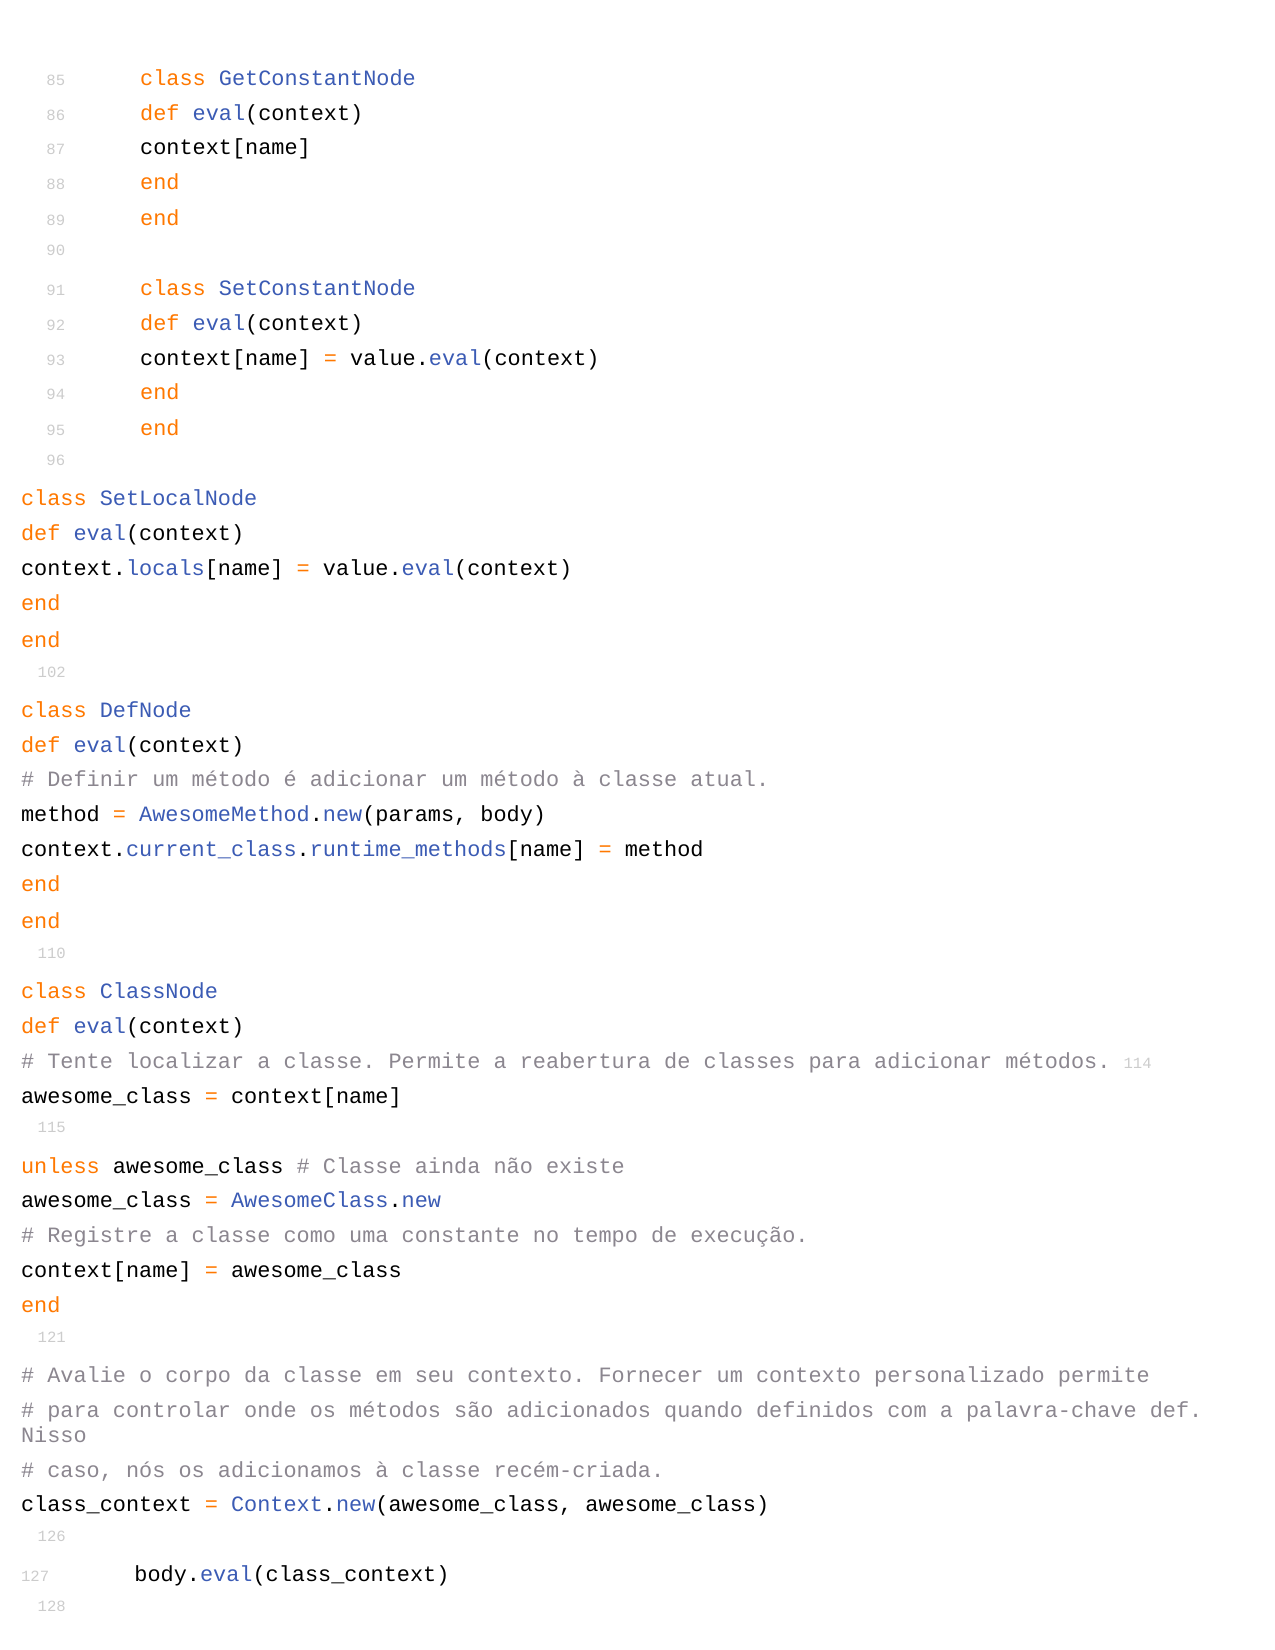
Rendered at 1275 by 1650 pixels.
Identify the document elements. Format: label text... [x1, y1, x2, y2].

list end [46, 381, 1274, 406]
list end [46, 417, 1274, 442]
list context[name] [46, 137, 1274, 161]
list # caso, nós os adicionamos à classe recém-criada. [0, 1459, 1274, 1484]
list class ClassNode [0, 981, 1274, 1005]
list context[name] = value.eval(context) [46, 347, 1274, 372]
list end [0, 592, 1274, 616]
list end [0, 1294, 1274, 1319]
text 121 [37, 1329, 1219, 1347]
text 96 [46, 452, 1219, 470]
text 110 [37, 945, 1219, 963]
text 126 [37, 1528, 1219, 1546]
list class DefNode [0, 699, 1274, 724]
list end [0, 629, 1274, 653]
list class SetConstantNode [46, 277, 1274, 302]
list def eval(context) [46, 312, 1274, 337]
list # Tente localizar a classe. Permite a reabertura de classes para adicionar métodos. 114 awesome_class = context[name] [0, 1050, 1274, 1110]
text 90 [46, 242, 1219, 260]
list def eval(context) [0, 1015, 1274, 1040]
text 102 [37, 664, 1219, 682]
list end [46, 207, 1274, 231]
list context.current_class.runtime_methods[name] = method [0, 838, 1274, 863]
list class GetConstantNode [46, 67, 1274, 92]
list # Definir um método é adicionar um método à classe atual. [0, 769, 1274, 793]
list end [0, 873, 1274, 898]
list def eval(context) [0, 734, 1274, 759]
list end [46, 171, 1274, 196]
list unless awesome_class # Classe ainda não existe [0, 1155, 1274, 1180]
list def eval(context) [0, 522, 1274, 547]
list class_context = Context.new(awesome_class, awesome_class) [0, 1493, 1274, 1518]
list context.locals[name] = value.eval(context) [0, 557, 1274, 582]
list # para controlar onde os métodos são adicionados quando definidos com a palavra-chave def. Nisso [0, 1399, 1274, 1449]
text 115 [37, 1120, 1219, 1137]
list method = AwesomeMethod.new(params, body) [0, 803, 1274, 828]
list class SetLocalNode [0, 487, 1274, 512]
list awesome_class = AwesomeClass.new [0, 1190, 1274, 1214]
list end [0, 910, 1274, 935]
list context[name] = awesome_class [0, 1259, 1274, 1284]
list # Registre a classe como uma constante no tempo de execução. [0, 1224, 1274, 1249]
list def eval(context) [46, 102, 1274, 127]
text 127 body.eval(class_context) [21, 1563, 1274, 1588]
text 128 [37, 1598, 1219, 1616]
list # Avalie o corpo da classe em seu contexto. Fornecer um contexto personalizado permite [0, 1364, 1274, 1389]
